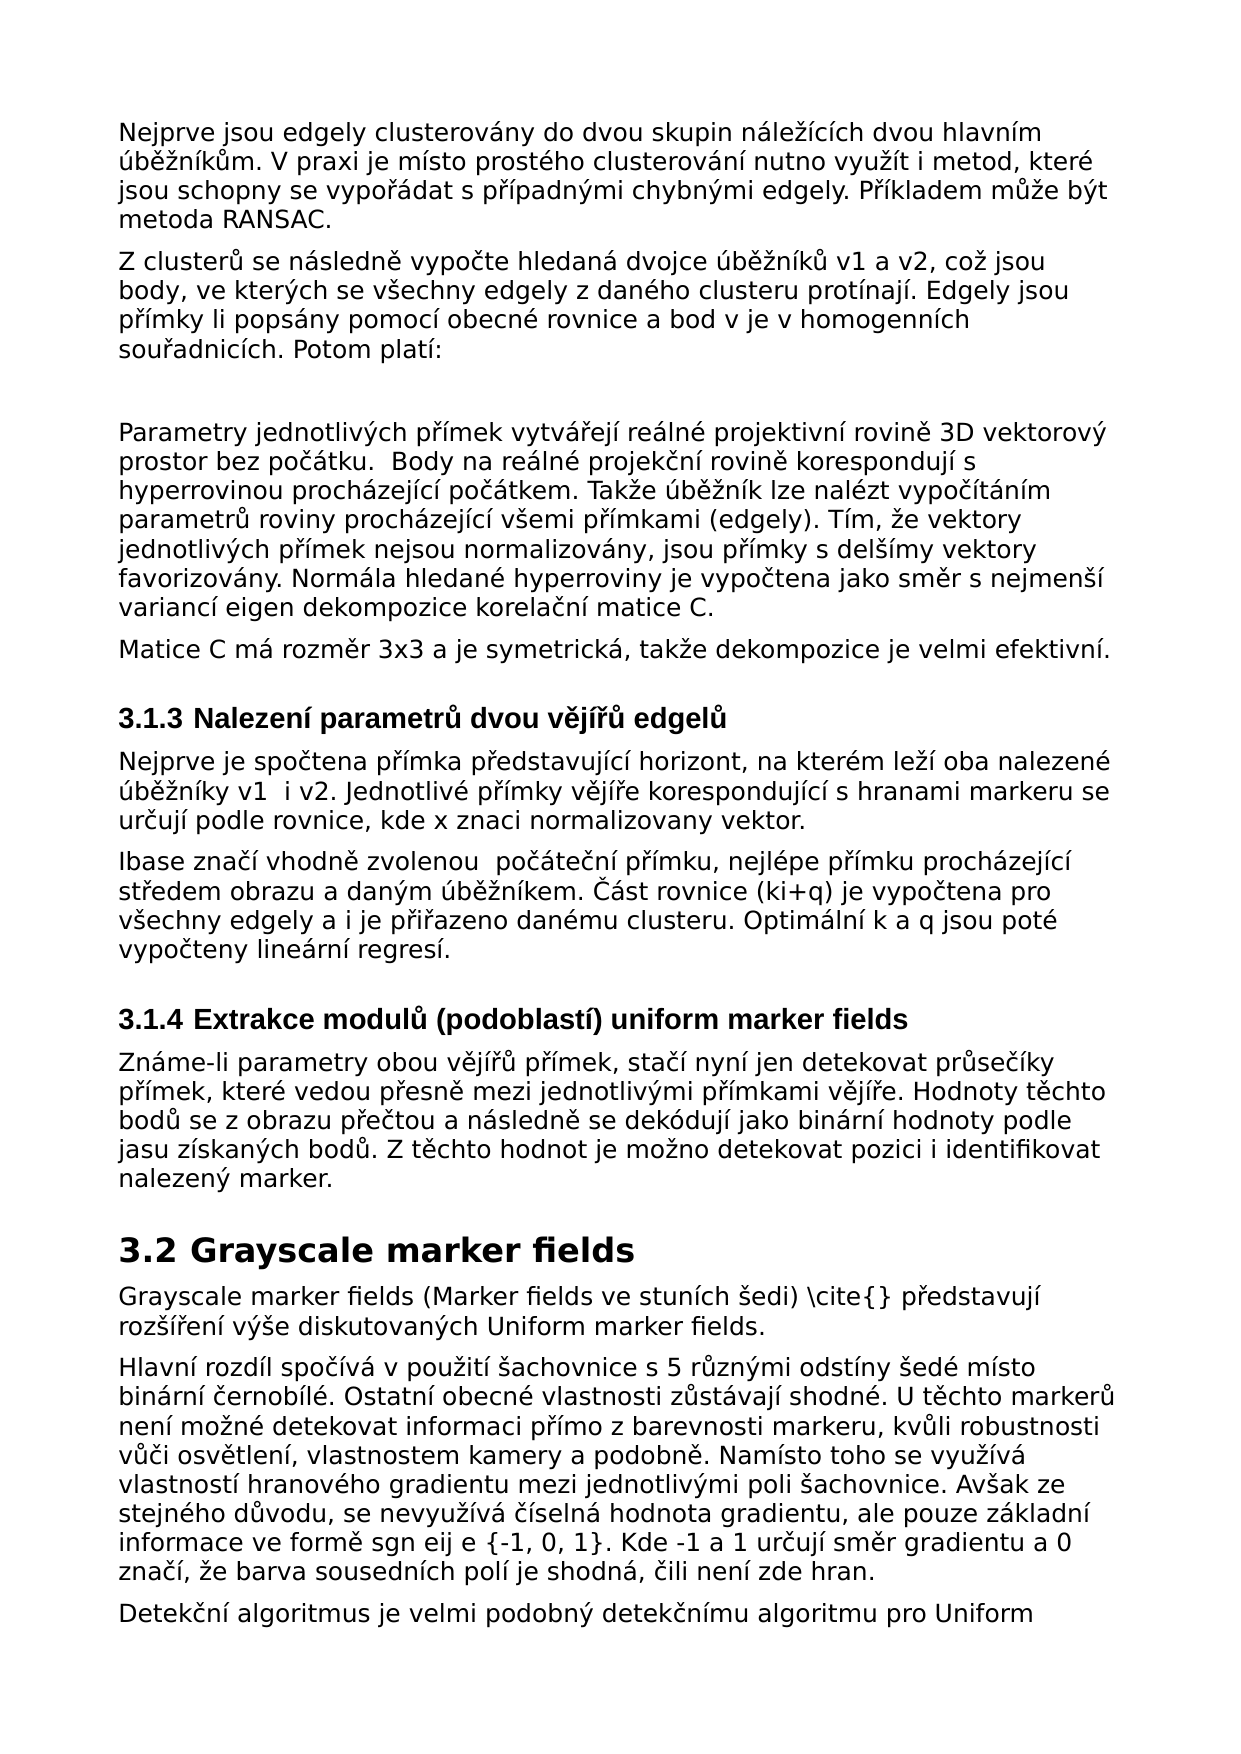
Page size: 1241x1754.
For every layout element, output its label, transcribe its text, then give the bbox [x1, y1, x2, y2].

text Známe-li parametry obou vějířů přímek, stačí nyní jen detekovat průsečíky přímek, které vedou přesně mezi jednotlivými přímkami vějíře. Hodnoty těchto bodů se z obrazu přečtou a následně se dekódují jako binární hodnoty podle jasu získaných bodů. Z těchto hodnot je možno detekovat pozici i identifikovat nalezený marker. [118, 1048, 1122, 1193]
text Ibase značí vhodně zvolenou počáteční přímku, nejlépe přímku procházející středem obrazu a daným úběžníkem. Část rovnice (ki+q) je vypočtena pro všechny edgely a i je přiřazeno danému clusteru. Optimální k a q jsou poté vypočteny lineární regresí. [118, 847, 1122, 964]
text Hlavní rozdíl spočívá v použití šachovnice s 5 různými odstíny šedé místo binární černobílé. Ostatní obecné vlastnosti zůstávají shodné. U těchto markerů není možné detekovat informaci přímo z barevnosti markeru, kvůli robustnosti vůči osvětlení, vlastnostem kamery a podobně. Namísto toho se využívá vlastností hranového gradientu mezi jednotlivými poli šachovnice. Avšak ze stejného důvodu, se nevyužívá číselná hodnota gradientu, ale pouze základní informace ve formě sgn eij e {-1, 0, 1}. Kde -1 a 1 určují směr gradientu a 0 značí, že barva sousedních polí je shodná, čili není zde hran. [118, 1353, 1122, 1587]
subtitle Nalezení parametrů dvou vějířů edgelů [118, 701, 1122, 735]
text Z clusterů se následně vypočte hledaná dvojce úběžníků v1 a v2, což jsou body, ve kterých se všechny edgely z daného clusteru protínají. Edgely jsou přímky li popsány pomocí obecné rovnice a bod v je v homogenních souřadnicích. Potom platí: [118, 247, 1122, 364]
text Detekční algoritmus je velmi podobný detekčnímu algoritmu pro Uniform [118, 1599, 1122, 1628]
text Nejprve jsou edgely clusterovány do dvou skupin náležících dvou hlavním úběžníkům. V praxi je místo prostého clusterování nutno využít i metod, které jsou schopny se vypořádat s případnými chybnými edgely. Příkladem může být metoda RANSAC. [118, 118, 1122, 235]
subtitle Grayscale marker fields [118, 1231, 1122, 1270]
subtitle Extrakce modulů (podoblastí) uniform marker fields [118, 1002, 1122, 1035]
text Grayscale marker fields (Marker fields ve stuních šedi) \cite{} představují rozšíření výše diskutovaných Uniform marker fields. [118, 1283, 1122, 1341]
text Parametry jednotlivých přímek vytvářejí reálné projektivní rovině 3D vektorový prostor bez počátku. Body na reálné projekční rovině korespondují s hyperrovinou procházející počátkem. Takže úběžník lze nalézt vypočítáním parametrů roviny procházející všemi přímkami (edgely). Tím, že vektory jednotlivých přímek nejsou normalizovány, jsou přímky s delšímy vektory favorizovány. Normála hledané hyperroviny je vypočtena jako směr s nejmenší variancí eigen dekompozice korelační matice C. [118, 418, 1122, 622]
text Nejprve je spočtena přímka představující horizont, na kterém leží oba nalezené úběžníky v1 i v2. Jednotlivé přímky vějíře korespondující s hranami markeru se určují podle rovnice, kde x znaci normalizovany vektor. [118, 747, 1122, 835]
text Matice C má rozměr 3x3 a je symetrická, takže dekompozice je velmi efektivní. [118, 635, 1122, 664]
